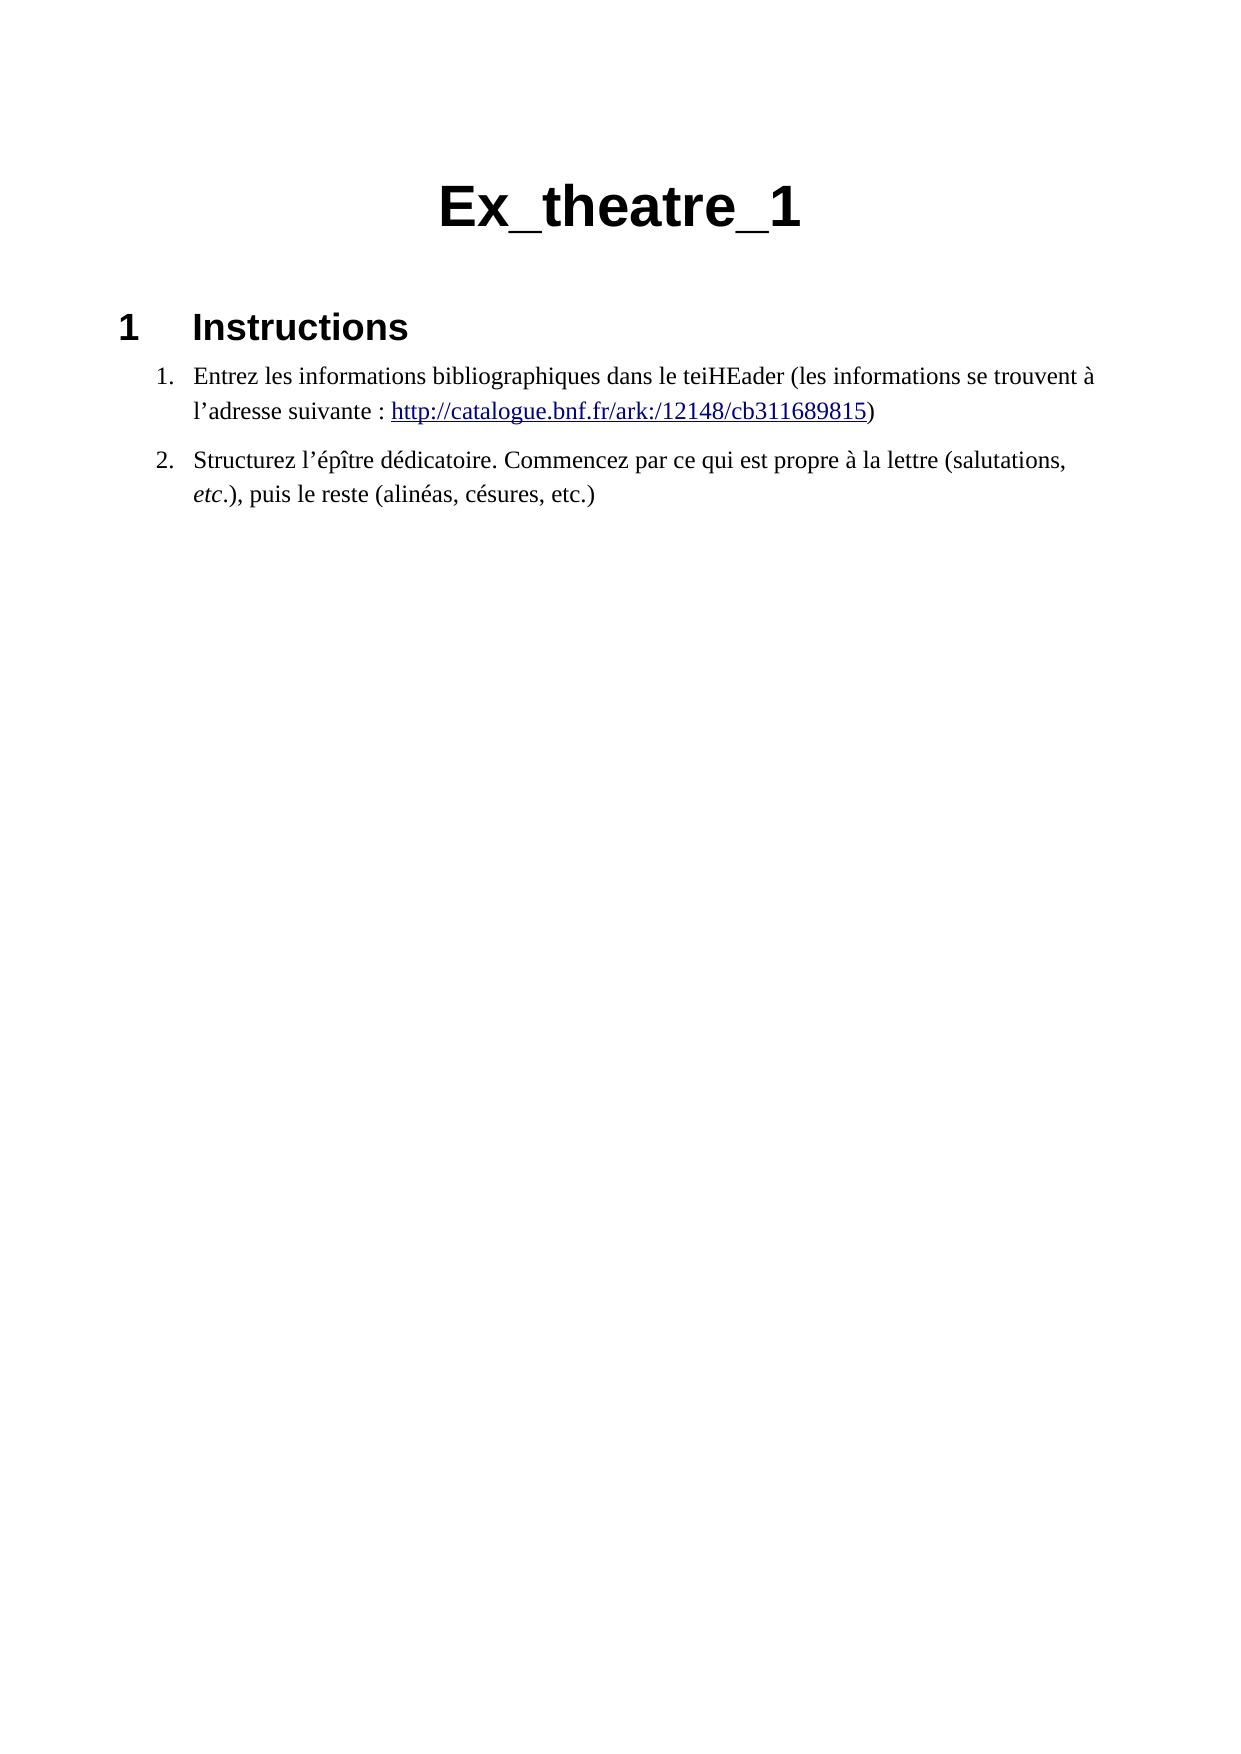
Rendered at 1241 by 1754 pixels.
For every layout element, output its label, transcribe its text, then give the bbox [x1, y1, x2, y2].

list Entrez les informations bibliographiques dans le teiHEader (les informations se trouvent à l’adresse suivante : http://catalogue.bnf.fr/ark:/12148/cb311689815) [156, 361, 1122, 424]
subtitle Instructions [118, 305, 1122, 349]
list Structurez l’épître dédicatoire. Commencez par ce qui est propre à la lettre (salutations, etc.), puis le reste (alinéas, césures, etc.) [156, 445, 1122, 508]
title Ex_theatre_1 [118, 172, 1122, 239]
